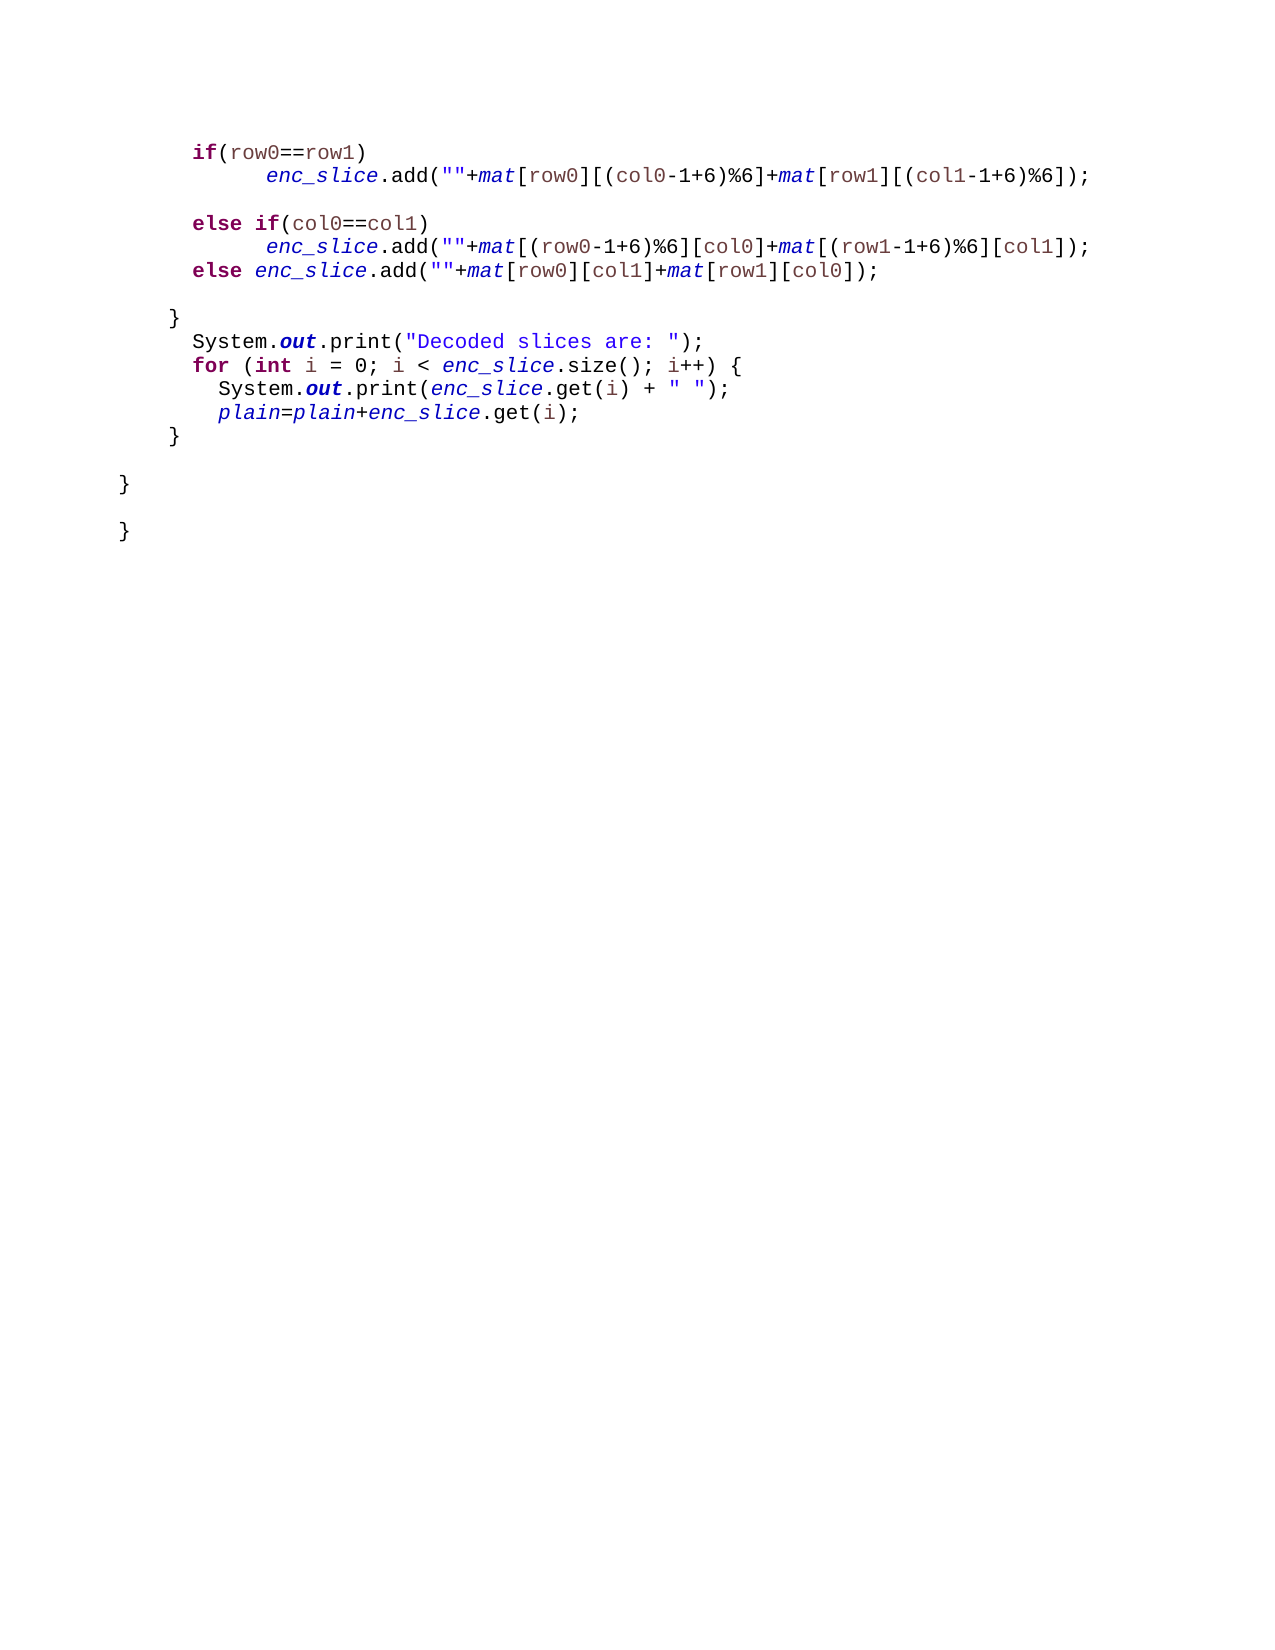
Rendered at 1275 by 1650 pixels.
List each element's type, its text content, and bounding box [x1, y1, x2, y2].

text } [118, 520, 1157, 544]
text enc_slice.add(""+mat[row0][(col0-1+6)%6]+mat[row1][(col1-1+6)%6]); [118, 165, 1157, 189]
text } [118, 473, 1157, 496]
text if(row0==row1) [118, 142, 1157, 165]
text enc_slice.add(""+mat[(row0-1+6)%6][col0]+mat[(row1-1+6)%6][col1]); [118, 236, 1157, 260]
text else if(col0==col1) [118, 213, 1157, 236]
text System.out.print("Decoded slices are: "); [118, 331, 1157, 354]
text System.out.print(enc_slice.get(i) + " "); [118, 378, 1157, 402]
text plain=plain+enc_slice.get(i); [118, 402, 1157, 426]
text } [118, 426, 1157, 449]
text } [118, 307, 1157, 331]
text for (int i = 0; i < enc_slice.size(); i++) { [118, 354, 1157, 378]
text else enc_slice.add(""+mat[row0][col1]+mat[row1][col0]); [118, 260, 1157, 284]
